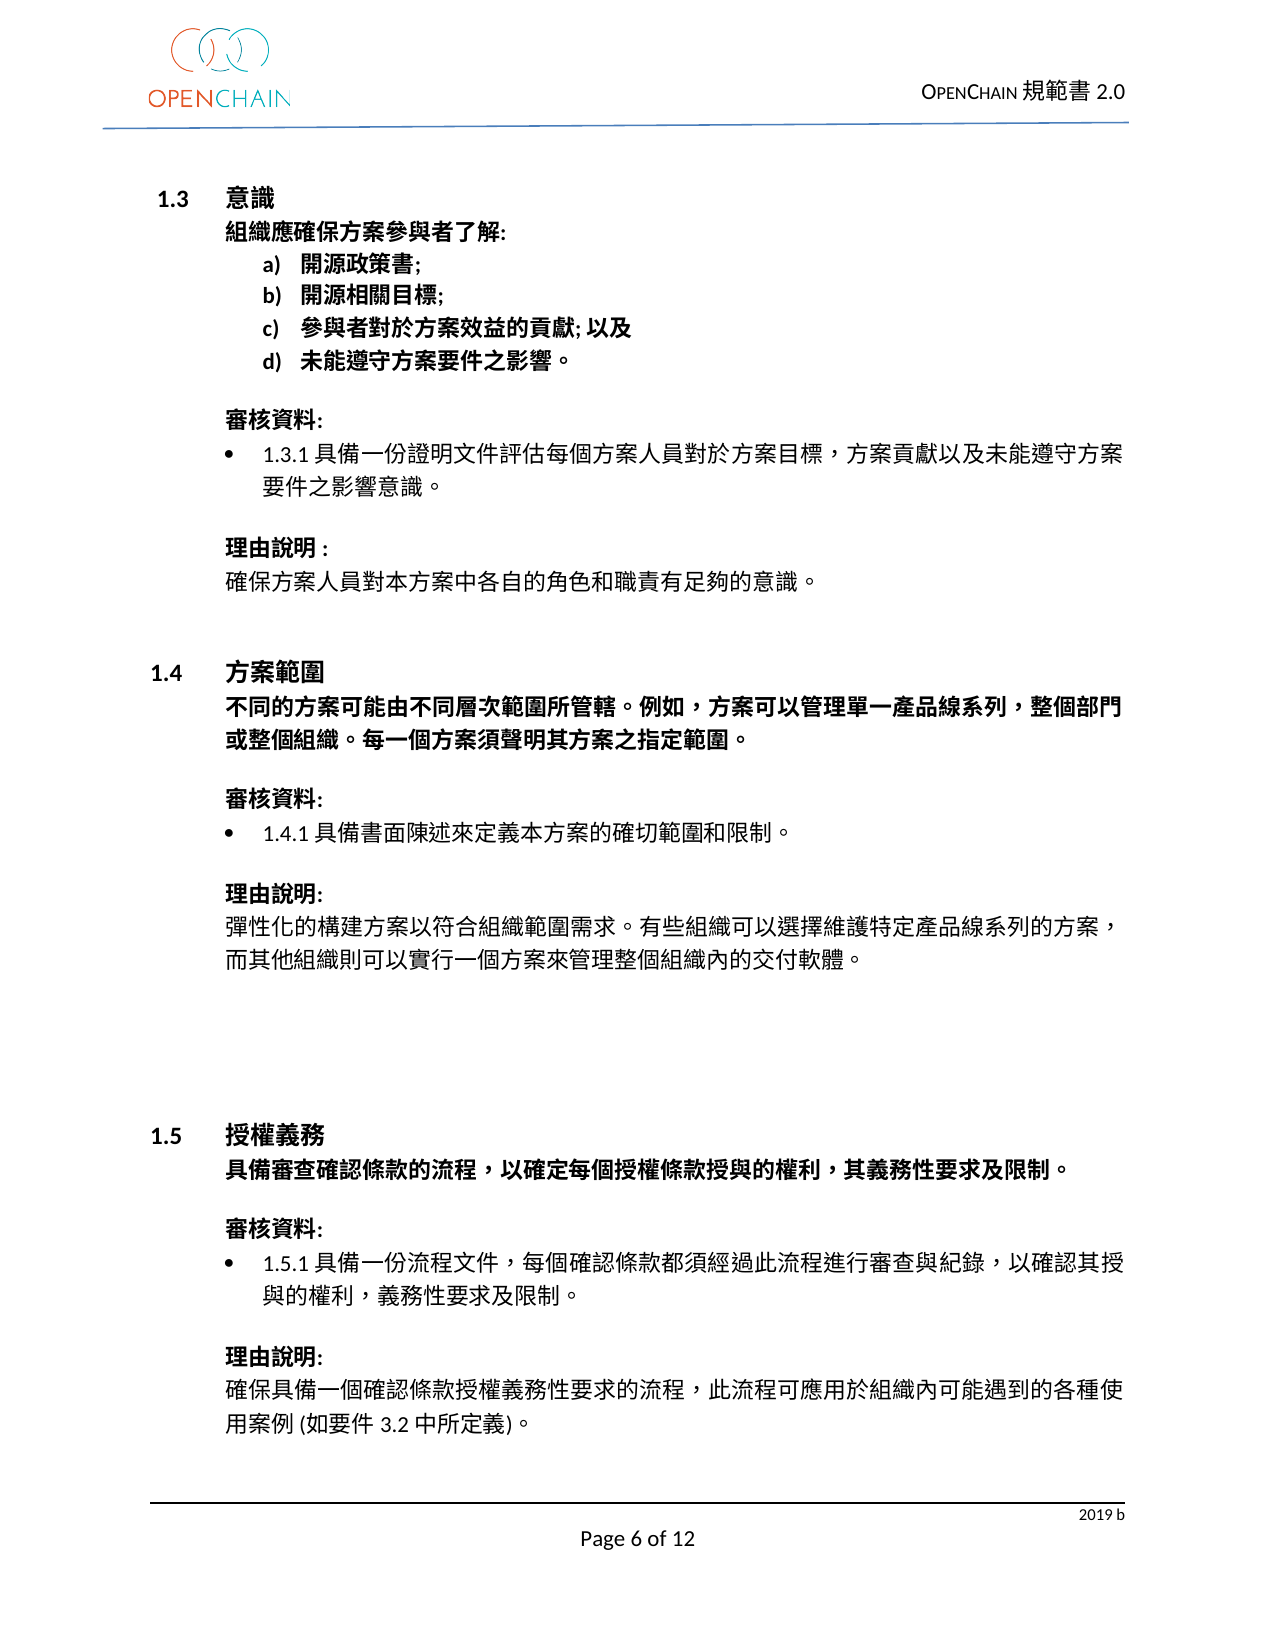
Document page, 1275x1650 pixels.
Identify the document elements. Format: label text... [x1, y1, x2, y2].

picture [148, 28, 290, 108]
text 確保具備一個確認條款授權義務性要求的流程，此流程可應用於組織內可能遇到的各種使用案例 (如要件 3.2 中所定義)。 [225, 1372, 1125, 1439]
text 1.3 意識 [150, 178, 1125, 214]
list 1.3.1 具備一份證明文件評估每個方案人員對於方案目標，方案貢獻以及未能遵守方案要件之影響意識。 [225, 436, 1125, 502]
text 不同的方案可能由不同層次範圍所管轄。例如，方案可以管理單一產品線系列，整個部門或整個組織。每一個方案須聲明其方案之指定範圍。 [225, 689, 1125, 755]
text 審核資料: [225, 404, 1125, 436]
text 理由說明: [225, 876, 1125, 909]
text 理由說明: [225, 1339, 1125, 1372]
list 開源政策書; [262, 247, 1125, 279]
list 未能遵守方案要件之影響。 [262, 343, 1125, 376]
text 具備審查確認條款的流程，以確定每個授權條款授與的權利，其義務性要求及限制。 [225, 1152, 1125, 1185]
text 1.4 方案範圍 [150, 653, 1125, 689]
list 參與者對於方案效益的貢獻; 以及 [262, 310, 1125, 343]
text 理由說明 : [225, 530, 1125, 563]
text 確保方案人員對本方案中各自的角色和職責有足夠的意識。 [225, 563, 1125, 597]
text 彈性化的構建方案以符合組織範圍需求。有些組織可以選擇維護特定產品線系列的方案，而其他組織則可以實行一個方案來管理整個組織內的交付軟體。 [225, 909, 1125, 976]
text 1.5 授權義務 [150, 1116, 1125, 1152]
list 1.5.1 具備一份流程文件，每個確認條款都須經過此流程進行審查與紀錄，以確認其授與的權利，義務性要求及限制。 [225, 1244, 1125, 1311]
text 審核資料: [225, 1213, 1125, 1244]
text 組織應確保方案參與者了解: [225, 214, 1125, 247]
list 1.4.1 具備書面陳述來定義本方案的確切範圍和限制。 [225, 815, 1125, 848]
text 審核資料: [225, 783, 1125, 815]
list 開源相關目標; [262, 279, 1125, 310]
